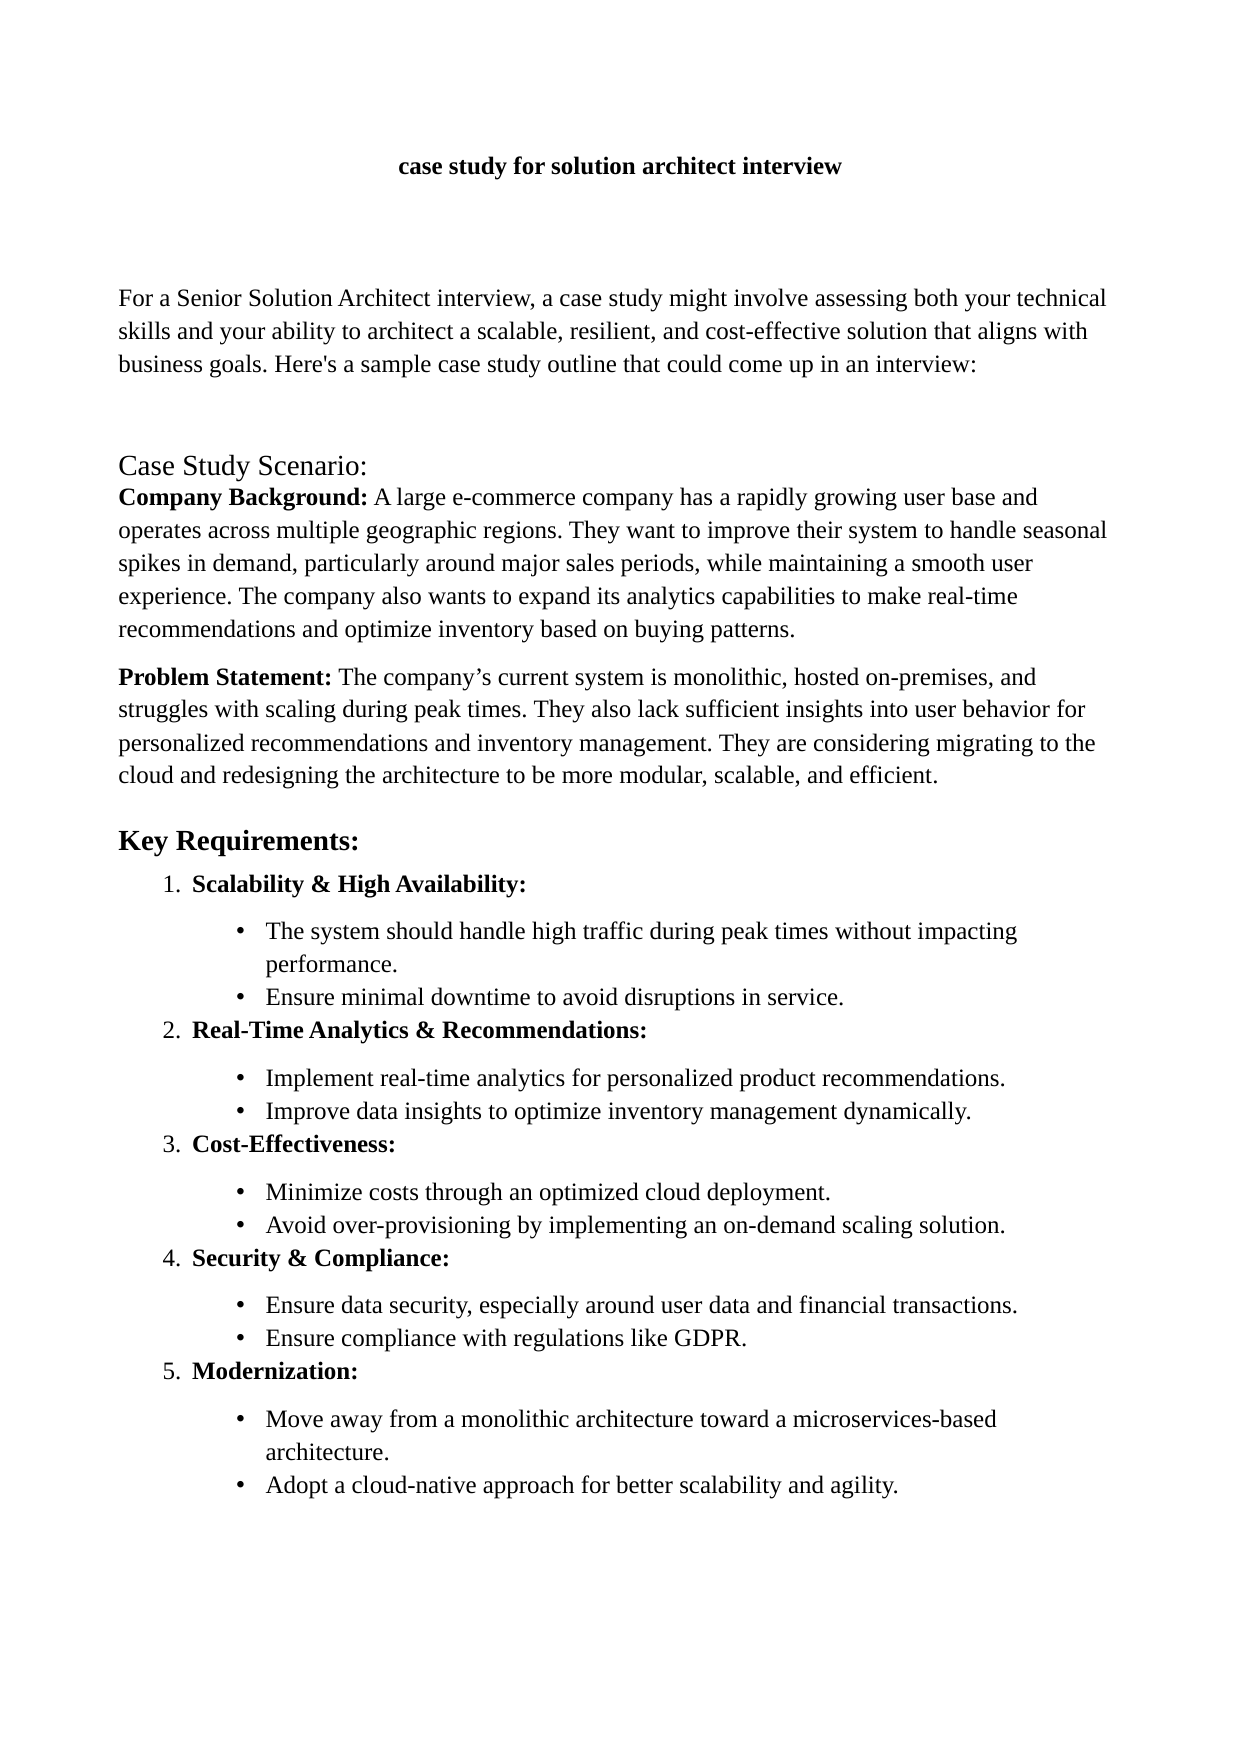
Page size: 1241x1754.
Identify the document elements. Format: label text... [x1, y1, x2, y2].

list Improve data insights to optimize inventory management dynamically. [236, 1096, 1122, 1125]
list The system should handle high traffic during peak times without impacting performance. [236, 916, 1122, 978]
text Problem Statement: The company’s current system is monolithic, hosted on-premises, and struggles with scaling during peak times. They also lack sufficient insights into user behavior for personalized recommendations and inventory management. They are considering migrating to the cloud and redesigning the architecture to be more modular, scalable, and efficient. [118, 662, 1122, 789]
list Security & Compliance: [162, 1243, 1122, 1272]
text Company Background: A large e-commerce company has a rapidly growing user base and operates across multiple geographic regions. They want to improve their system to handle seasonal spikes in demand, particularly around major sales periods, while maintaining a smooth user experience. The company also wants to expand its analytics capabilities to make real-time recommendations and optimize inventory based on buying patterns. [118, 482, 1122, 643]
list Move away from a monolithic architecture toward a microservices-based architecture. [236, 1404, 1122, 1466]
list Minimize costs through an optimized cloud deployment. [236, 1177, 1122, 1206]
list Ensure minimal downtime to avoid disruptions in service. [236, 982, 1122, 1011]
subtitle Key Requirements: [118, 823, 1122, 856]
list Adopt a cloud-native approach for better scalability and agility. [236, 1470, 1122, 1499]
list Implement real-time analytics for personalized product recommendations. [236, 1063, 1122, 1092]
text For a Senior Solution Architect interview, a case study might involve assessing both your technical skills and your ability to architect a scalable, resilient, and cost-effective solution that aligns with business goals. Here's a sample case study outline that could come up in an interview: [118, 283, 1122, 378]
list Avoid over-provisioning by implementing an on-demand scaling solution. [236, 1210, 1122, 1238]
text case study for solution architect interview [118, 151, 1122, 180]
subtitle Case Study Scenario: [118, 448, 1122, 482]
list Ensure data security, especially around user data and financial transactions. [236, 1290, 1122, 1319]
list Ensure compliance with regulations like GDPR. [236, 1323, 1122, 1352]
list Modernization: [162, 1356, 1122, 1385]
list Scalability & High Availability: [162, 869, 1122, 898]
list Real-Time Analytics & Recommendations: [162, 1016, 1122, 1044]
list Cost-Effectiveness: [162, 1129, 1122, 1158]
